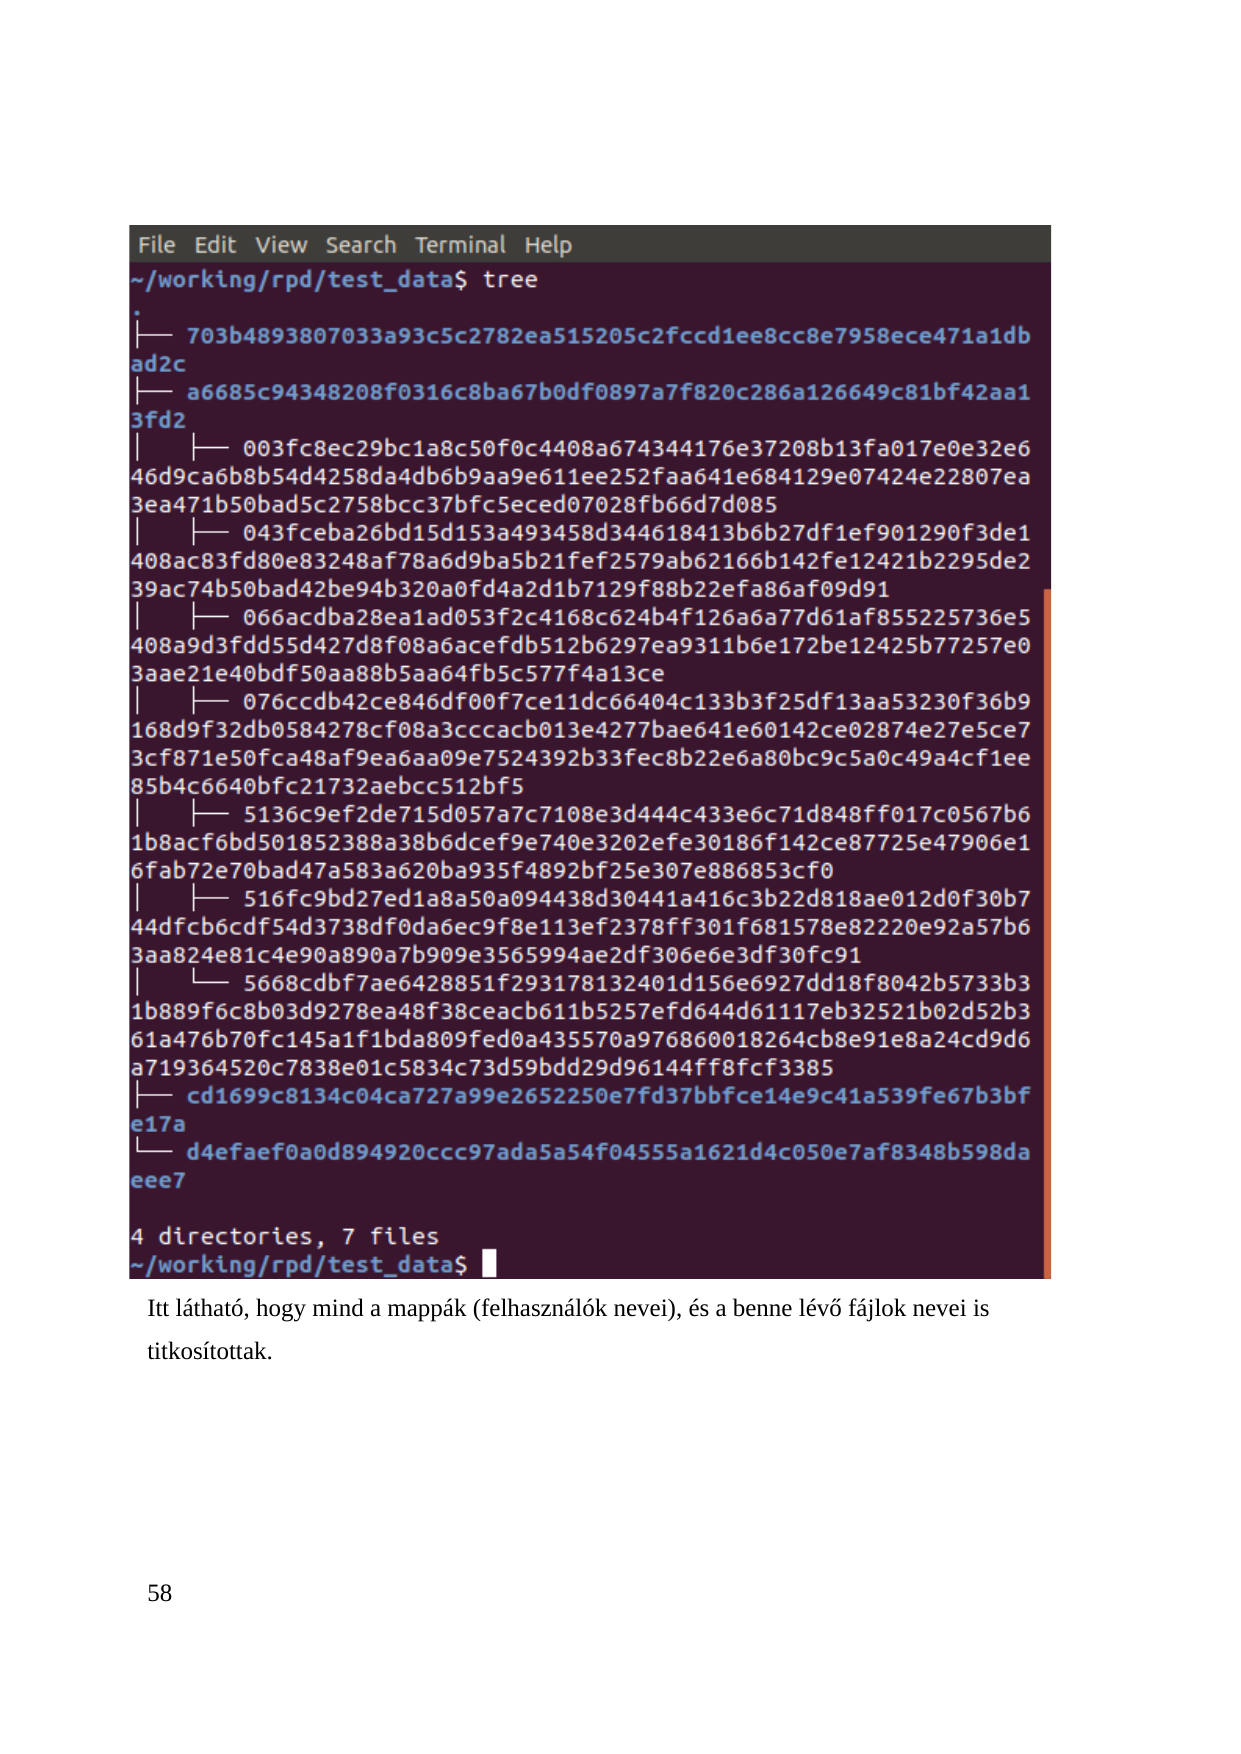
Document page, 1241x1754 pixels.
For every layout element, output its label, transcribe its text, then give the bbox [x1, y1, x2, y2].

picture [129, 225, 1052, 1279]
text Itt látható, hogy mind a mappák (felhasználók nevei), és a benne lévő fájlok nevei is titkosítottak. [147, 1279, 1033, 1365]
